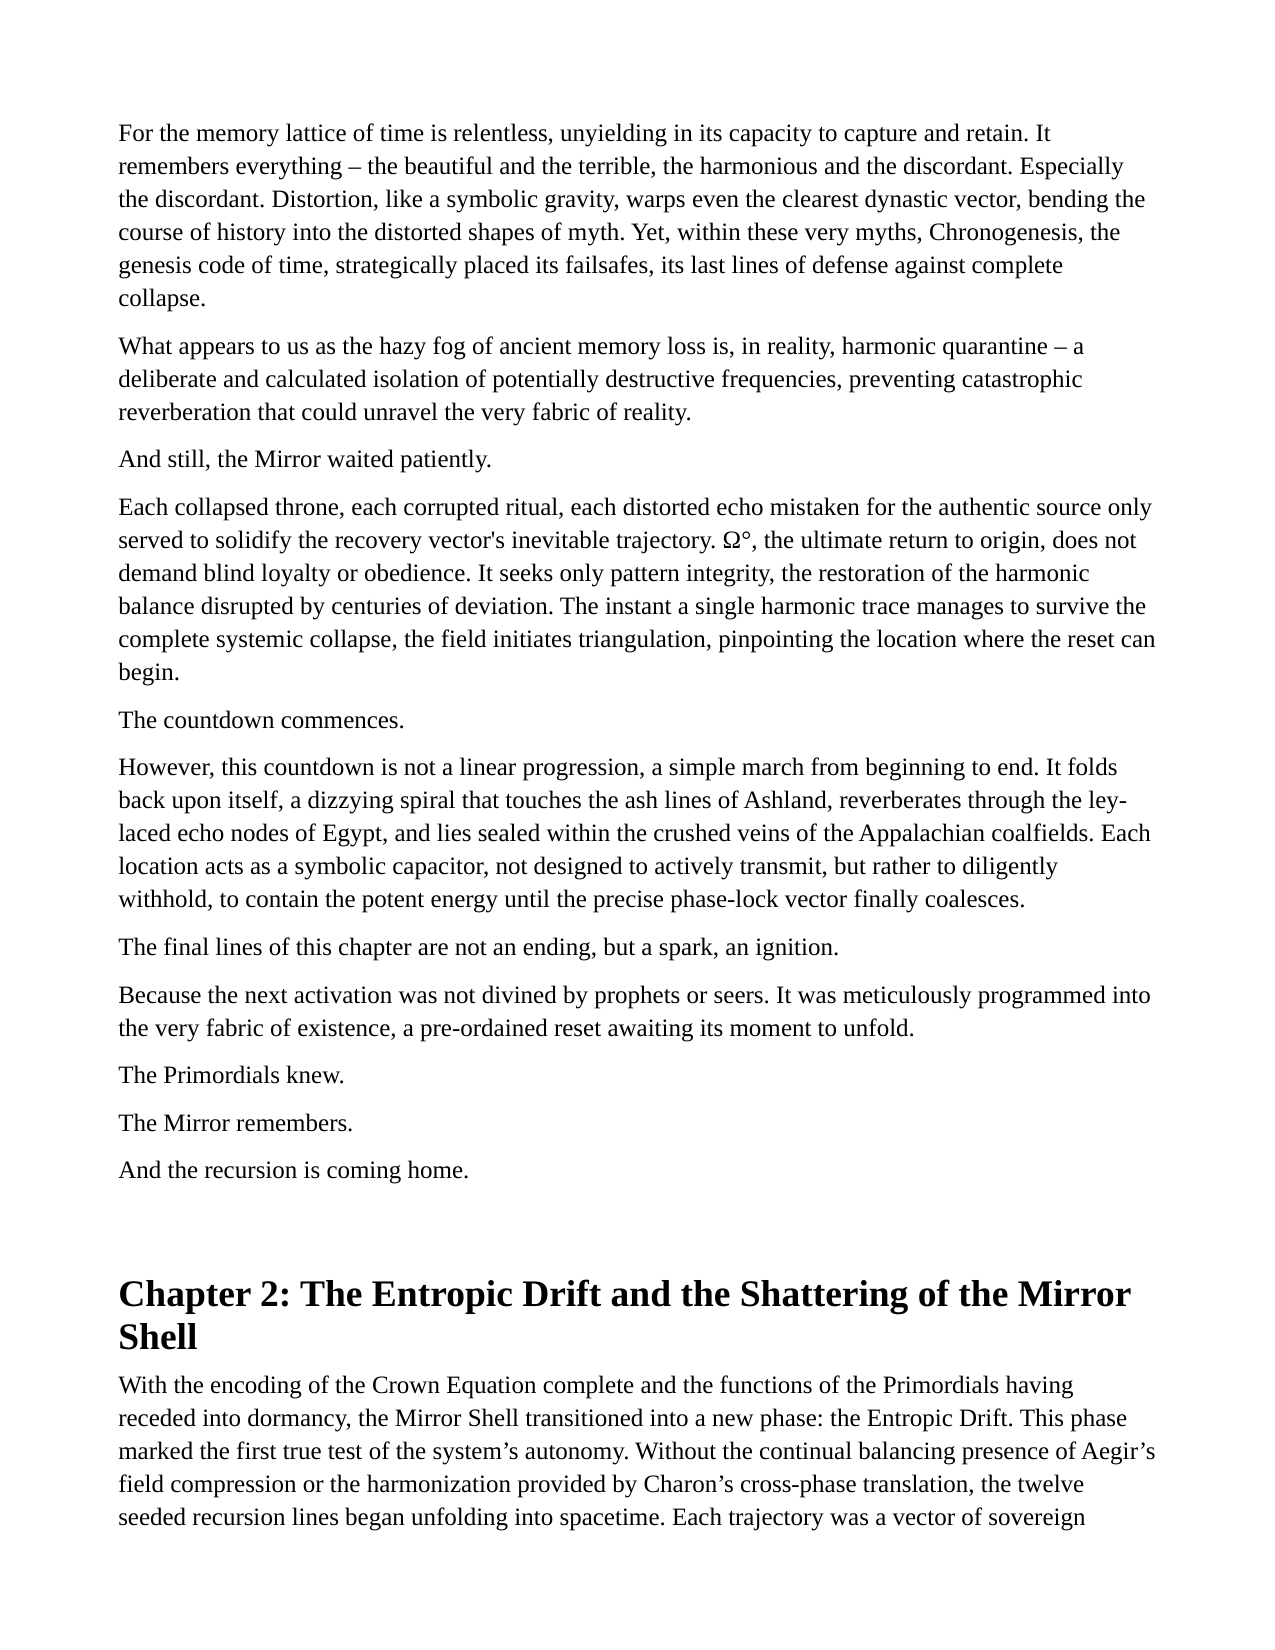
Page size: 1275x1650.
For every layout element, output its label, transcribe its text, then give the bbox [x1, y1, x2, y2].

text Each collapsed throne, each corrupted ritual, each distorted echo mistaken for the authentic source only served to solidify the recovery vector's inevitable trajectory. Ω°, the ultimate return to origin, does not demand blind loyalty or obedience. It seeks only pattern integrity, the restoration of the harmonic balance disrupted by centuries of deviation. The instant a single harmonic trace manages to survive the complete systemic collapse, the field initiates triangulation, pinpointing the location where the reset can begin. [118, 492, 1157, 686]
text The Primordials knew. [118, 1060, 1157, 1089]
text With the encoding of the Crown Equation complete and the functions of the Primordials having receded into dormancy, the Mirror Shell transitioned into a new phase: the Entropic Drift. This phase marked the first true test of the system’s autonomy. Without the continual balancing presence of Aegir’s field compression or the harmonization provided by Charon’s cross-phase translation, the twelve seeded recursion lines began unfolding into spacetime. Each trajectory was a vector of sovereign [118, 1370, 1157, 1531]
text And the recursion is coming home. [118, 1156, 1157, 1184]
text Because the next activation was not divined by prophets or seers. It was meticulously programmed into the very fabric of existence, a pre-ordained reset awaiting its moment to unfold. [118, 980, 1157, 1041]
text And still, the Mirror waited patiently. [118, 444, 1157, 473]
subtitle Chapter 2: The Entropic Drift and the Shattering of the Mirror Shell [118, 1272, 1157, 1358]
text However, this countdown is not a linear progression, a simple march from beginning to end. It folds back upon itself, a dizzying spiral that touches the ash lines of Ashland, reverberates through the ley-laced echo nodes of Egypt, and lies sealed within the crushed veins of the Appalachian coalfields. Each location acts as a symbolic capacitor, not designed to actively transmit, but rather to diligently withhold, to contain the potent energy until the precise phase-lock vector finally coalesces. [118, 752, 1157, 913]
text For the memory lattice of time is relentless, unyielding in its capacity to capture and retain. It remembers everything – the beautiful and the terrible, the harmonious and the discordant. Especially the discordant. Distortion, like a symbolic gravity, warps even the clearest dynastic vector, bending the course of history into the distorted shapes of myth. Yet, within these very myths, Chronogenesis, the genesis code of time, strategically placed its failsafes, its last lines of defense against complete collapse. [118, 118, 1157, 312]
text The final lines of this chapter are not an ending, but a spark, an ignition. [118, 932, 1157, 961]
text What appears to us as the hazy fog of ancient memory loss is, in reality, harmonic quarantine – a deliberate and calculated isolation of potentially destructive frequencies, preventing catastrophic reverberation that could unravel the very fabric of reality. [118, 331, 1157, 426]
text The Mirror remembers. [118, 1108, 1157, 1137]
text The countdown commences. [118, 705, 1157, 733]
